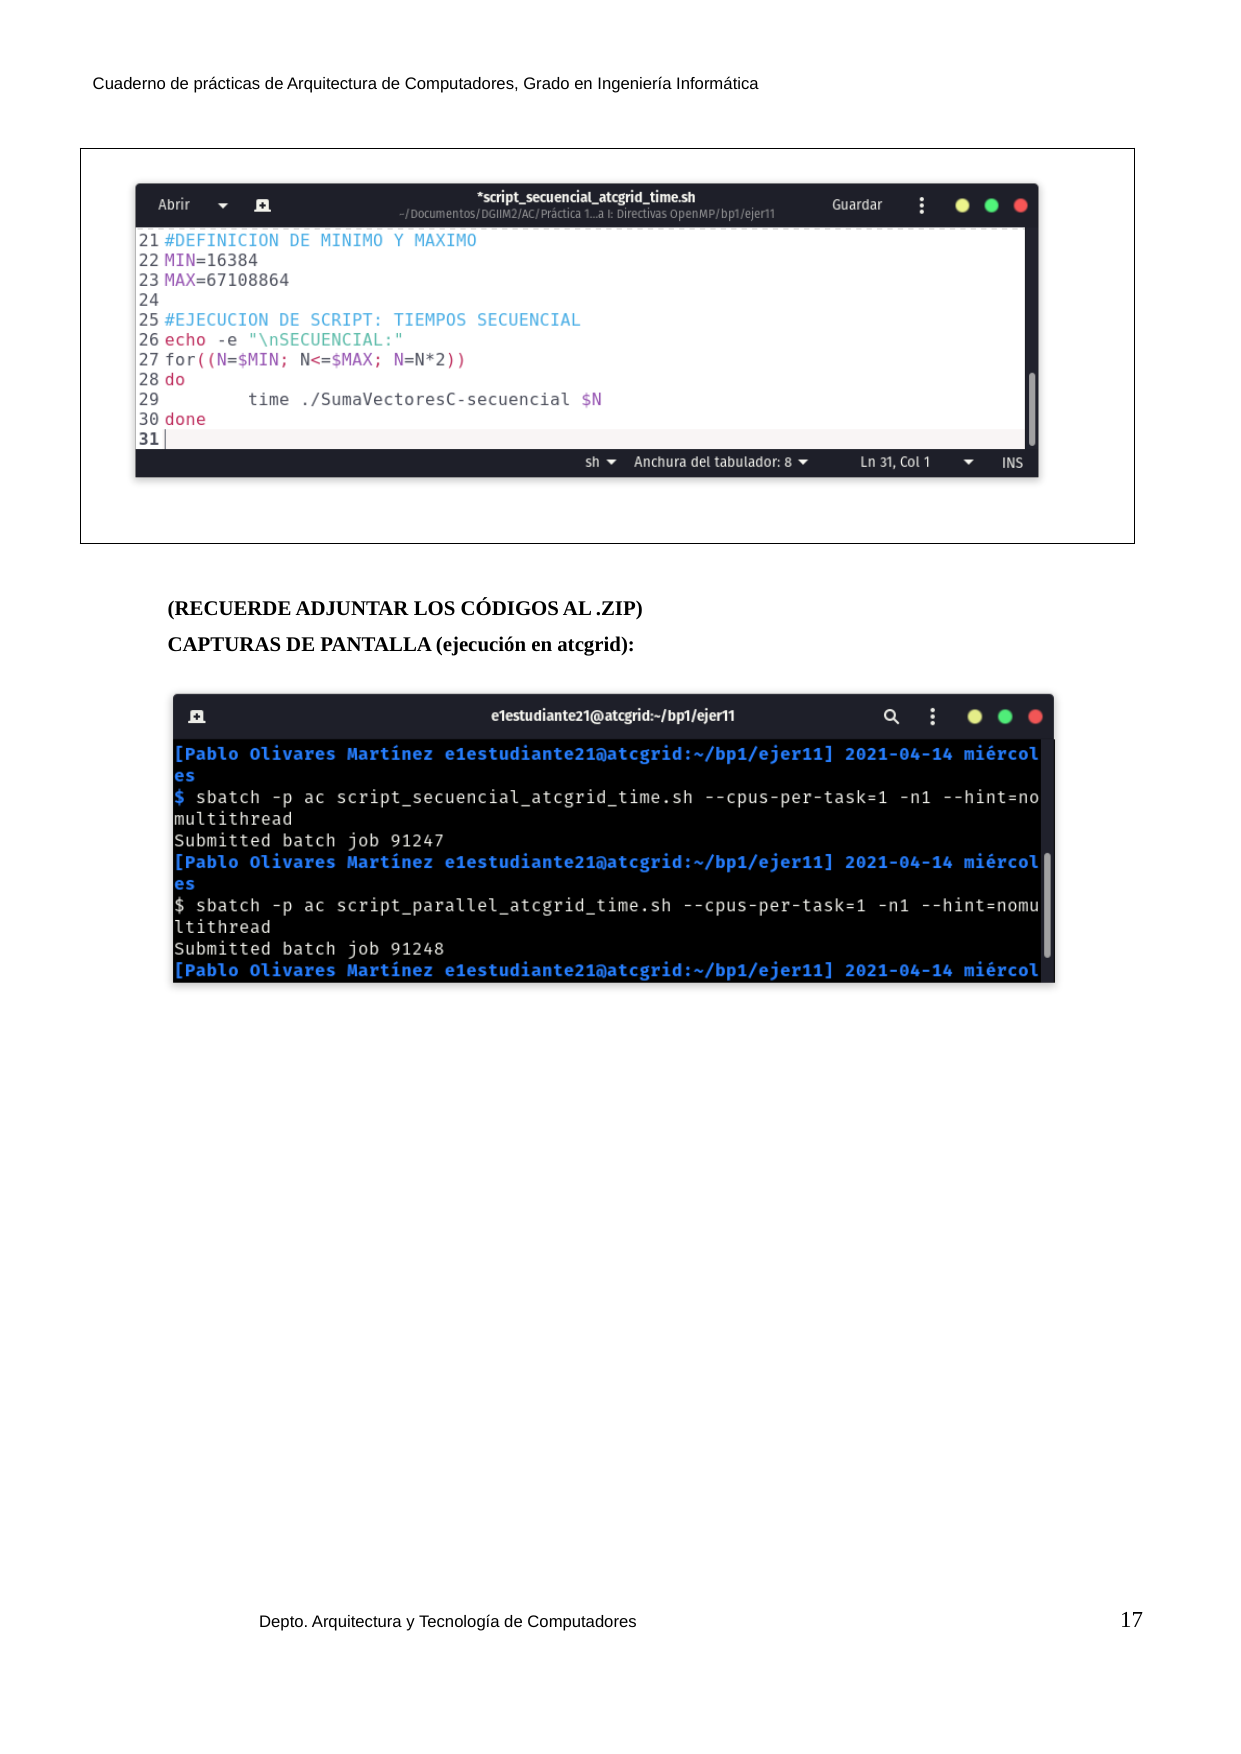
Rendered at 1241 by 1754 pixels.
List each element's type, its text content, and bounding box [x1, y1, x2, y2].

picture [122, 172, 1052, 493]
picture [159, 682, 1068, 999]
table_header [81, 149, 1134, 543]
text CAPTURAS DE PANTALLA (ejecución en atcgrid): [167, 632, 1143, 656]
text (RECUERDE ADJUNTAR LOS CÓDIGOS AL .ZIP) [167, 596, 1143, 619]
